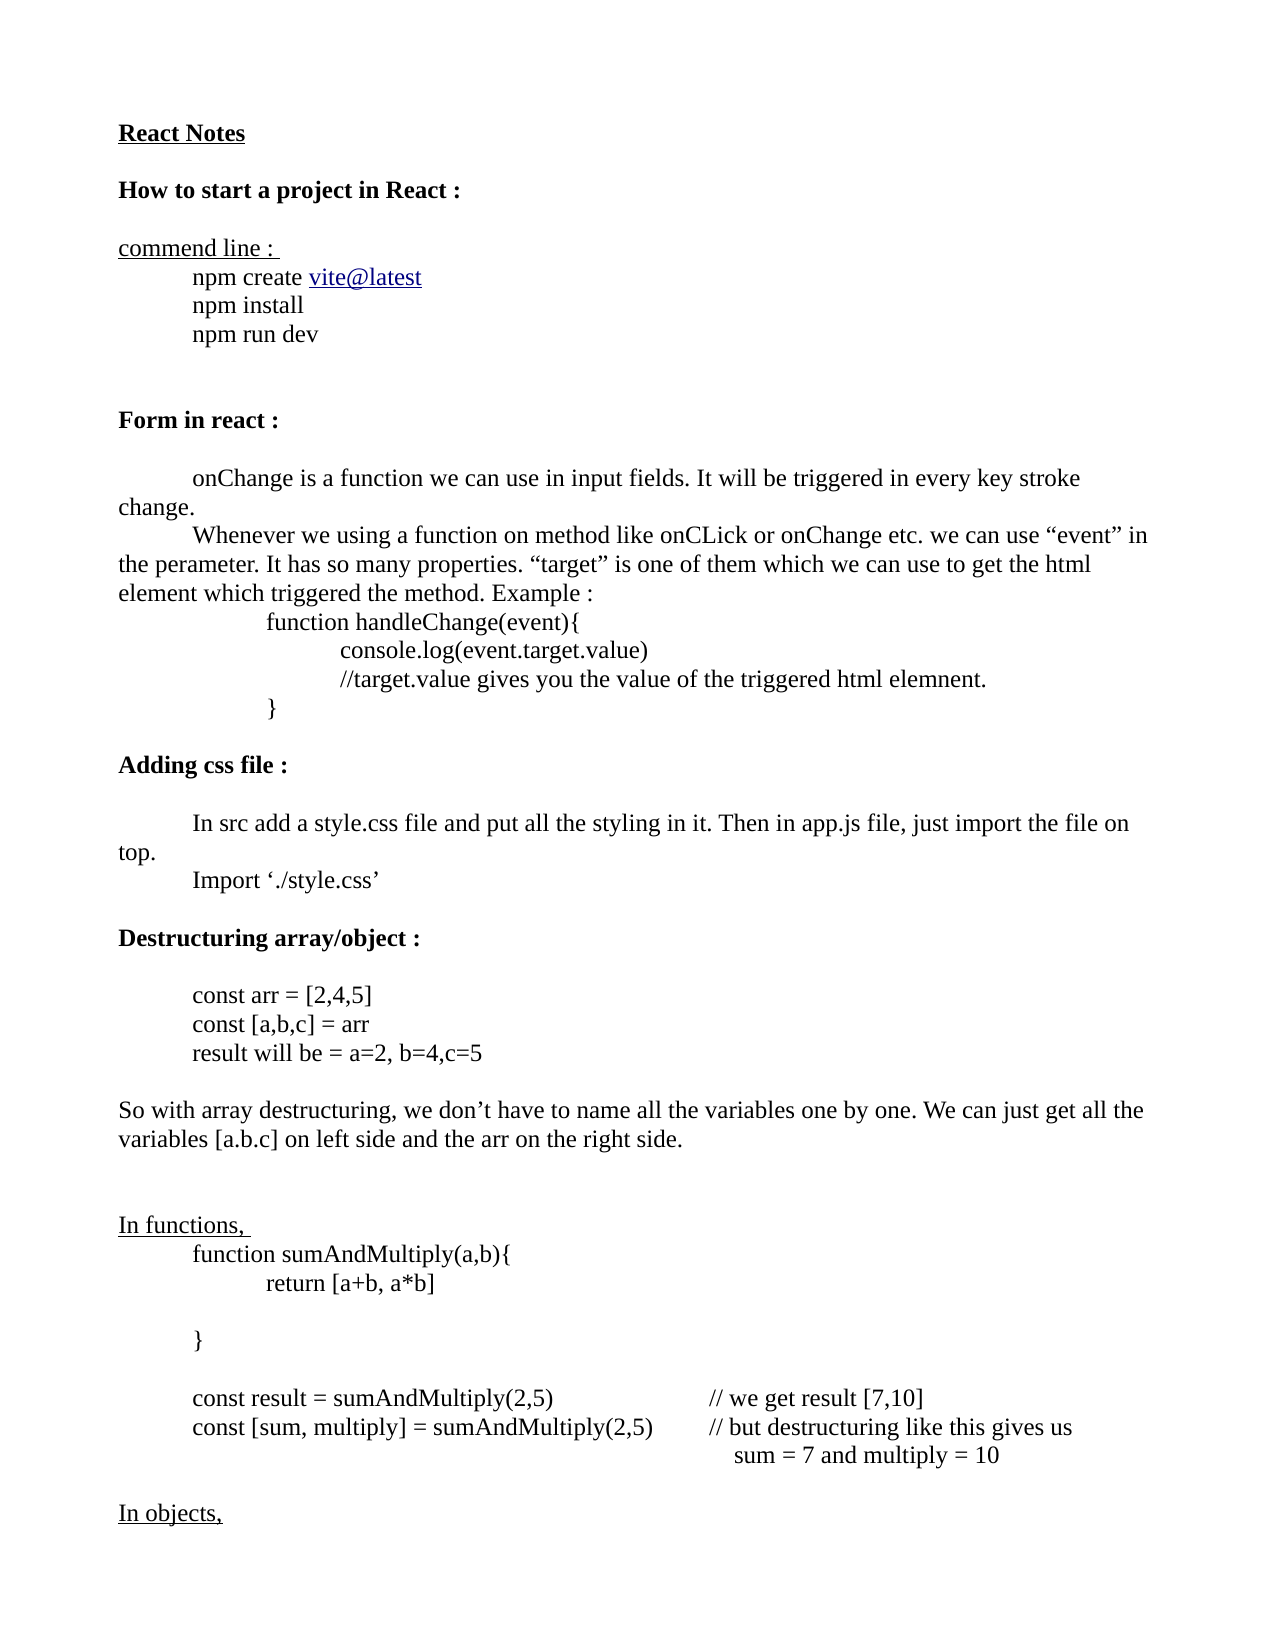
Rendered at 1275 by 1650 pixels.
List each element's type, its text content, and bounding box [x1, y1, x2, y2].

text result will be = a=2, b=4,c=5 [118, 1038, 1157, 1067]
text npm run dev [118, 319, 1157, 348]
text Form in react : [118, 406, 1157, 434]
text } [118, 693, 1157, 722]
text return [a+b, a*b] [118, 1268, 1157, 1297]
text How to start a project in React : commend line : [118, 176, 1157, 262]
text //target.value gives you the value of the triggered html elemnent. [118, 664, 1157, 693]
text onChange is a function we can use in input fields. It will be triggered in every key stroke change. [118, 463, 1157, 521]
text function handleChange(event){ [118, 607, 1157, 636]
text In functions, [118, 1211, 1157, 1239]
text In src add a style.css file and put all the styling in it. Then in app.js file, just import the file on top. [118, 808, 1157, 866]
text function sumAndMultiply(a,b){ [118, 1239, 1157, 1268]
text Whenever we using a function on method like onCLick or onChange etc. we can use “event” in the perameter. It has so many properties. “target” is one of them which we can use to get the html element which triggered the method. Example : [118, 521, 1157, 607]
text So with array destructuring, we don’t have to name all the variables one by one. We can just get all the variables [a.b.c] on left side and the arr on the right side. [118, 1096, 1157, 1153]
text npm install [118, 291, 1157, 319]
text Destructuring array/object : [118, 923, 1157, 952]
text In objects, [118, 1498, 1157, 1527]
text const arr = [2,4,5] [118, 981, 1157, 1009]
text Import ‘./style.css’ [118, 866, 1157, 894]
text Adding css file : [118, 751, 1157, 779]
text npm create vite@latest [118, 262, 1157, 291]
text console.log(event.target.value) [118, 636, 1157, 664]
text } [118, 1326, 1157, 1354]
text const [sum, multiply] = sumAndMultiply(2,5) // but destructuring like this gives us sum = 7 and multiply = 10 [118, 1412, 1157, 1469]
text const result = sumAndMultiply(2,5) // we get result [7,10] [118, 1383, 1157, 1412]
text React Notes [118, 118, 1157, 147]
text const [a,b,c] = arr [118, 1009, 1157, 1038]
